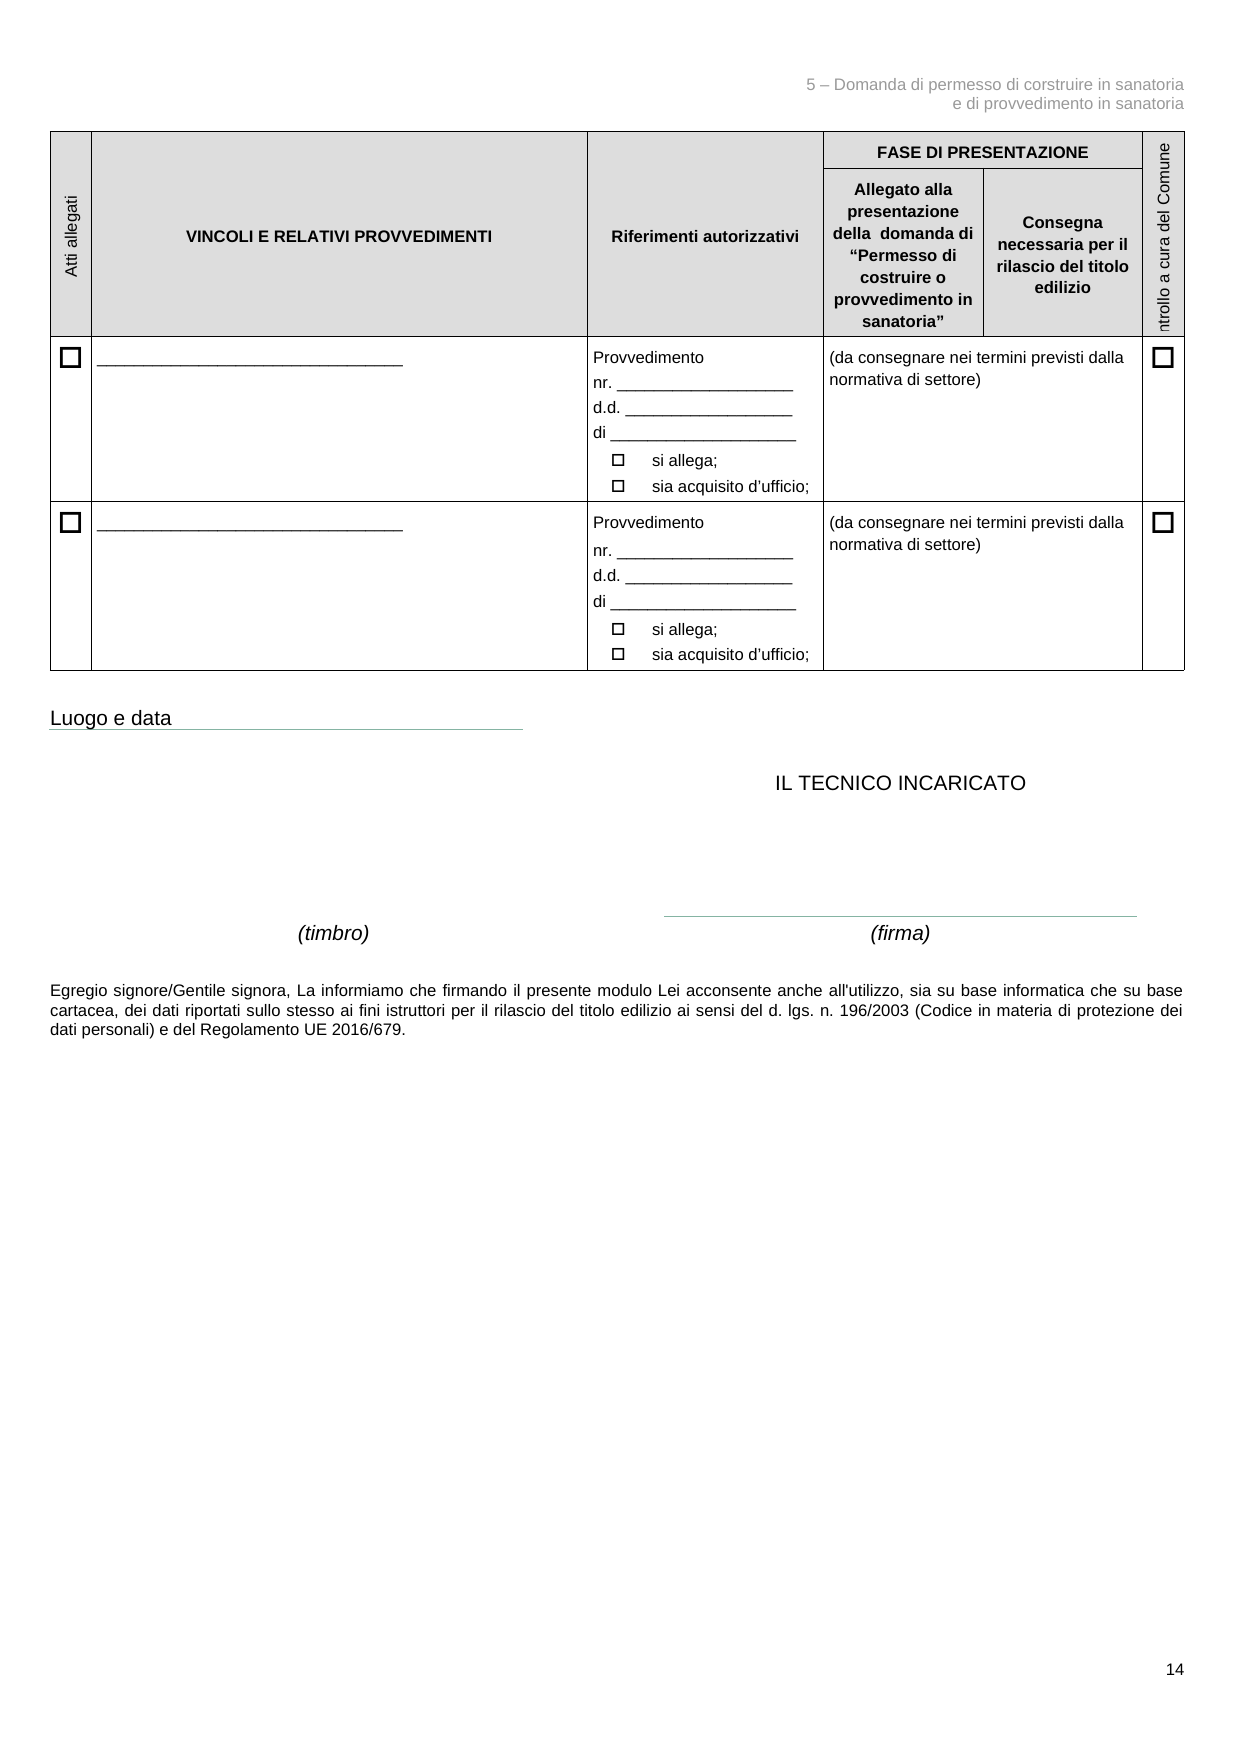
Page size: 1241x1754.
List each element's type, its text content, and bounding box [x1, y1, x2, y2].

table_cell  [51, 337, 91, 501]
table_cell _________________________________ [92, 502, 587, 669]
text Luogo e data [50, 705, 1184, 729]
table_header Controllo a cura del Comune [1143, 132, 1184, 336]
table_cell Provvedimento nr. ___________________ d.d. __________________ di ____________________ si allega; sia acquisito d’ufficio; [588, 502, 823, 669]
table_cell (da consegnare nei termini previsti dalla normativa di settore) [824, 502, 1142, 669]
table_cell _________________________________ [92, 337, 587, 501]
table_cell  [1143, 502, 1184, 669]
text Egregio signore/Gentile signora, La informiamo che firmando il presente modulo Lei acconsente anche all'utilizzo, sia su base informatica che su base cartacea, dei dati riportati sullo stesso ai fini istruttori per il rilascio del titolo edilizio ai sensi del d. lgs. n. 196/2003 (Codice in materia di protezione dei dati personali) e del Regolamento UE 2016/679. [50, 981, 1184, 1039]
table_header FASE DI PRESENTAZIONE [824, 132, 1142, 168]
table_cell (da consegnare nei termini previsti dalla normativa di settore) [824, 337, 1142, 501]
table_header Atti allegati [51, 132, 91, 336]
table_cell Provvedimento nr. ___________________ d.d. __________________ di ____________________ si allega; sia acquisito d’ufficio; [588, 337, 823, 501]
table_cell Consegna necessaria per il rilascio del titolo edilizio [984, 169, 1142, 336]
table_header Riferimenti autorizzativi [588, 132, 823, 336]
table_header IL TECNICO INCARICATO (firma) [617, 759, 1184, 950]
table_header (timbro) [50, 759, 617, 950]
table_header VINCOLI E RELATIVI PROVVEDIMENTI [92, 132, 587, 336]
table_cell Allegato alla presentazione della domanda di “Permesso di costruire o provvedimento in sanatoria” [824, 169, 983, 336]
table_cell  [1143, 337, 1184, 501]
table_cell  [51, 502, 91, 669]
